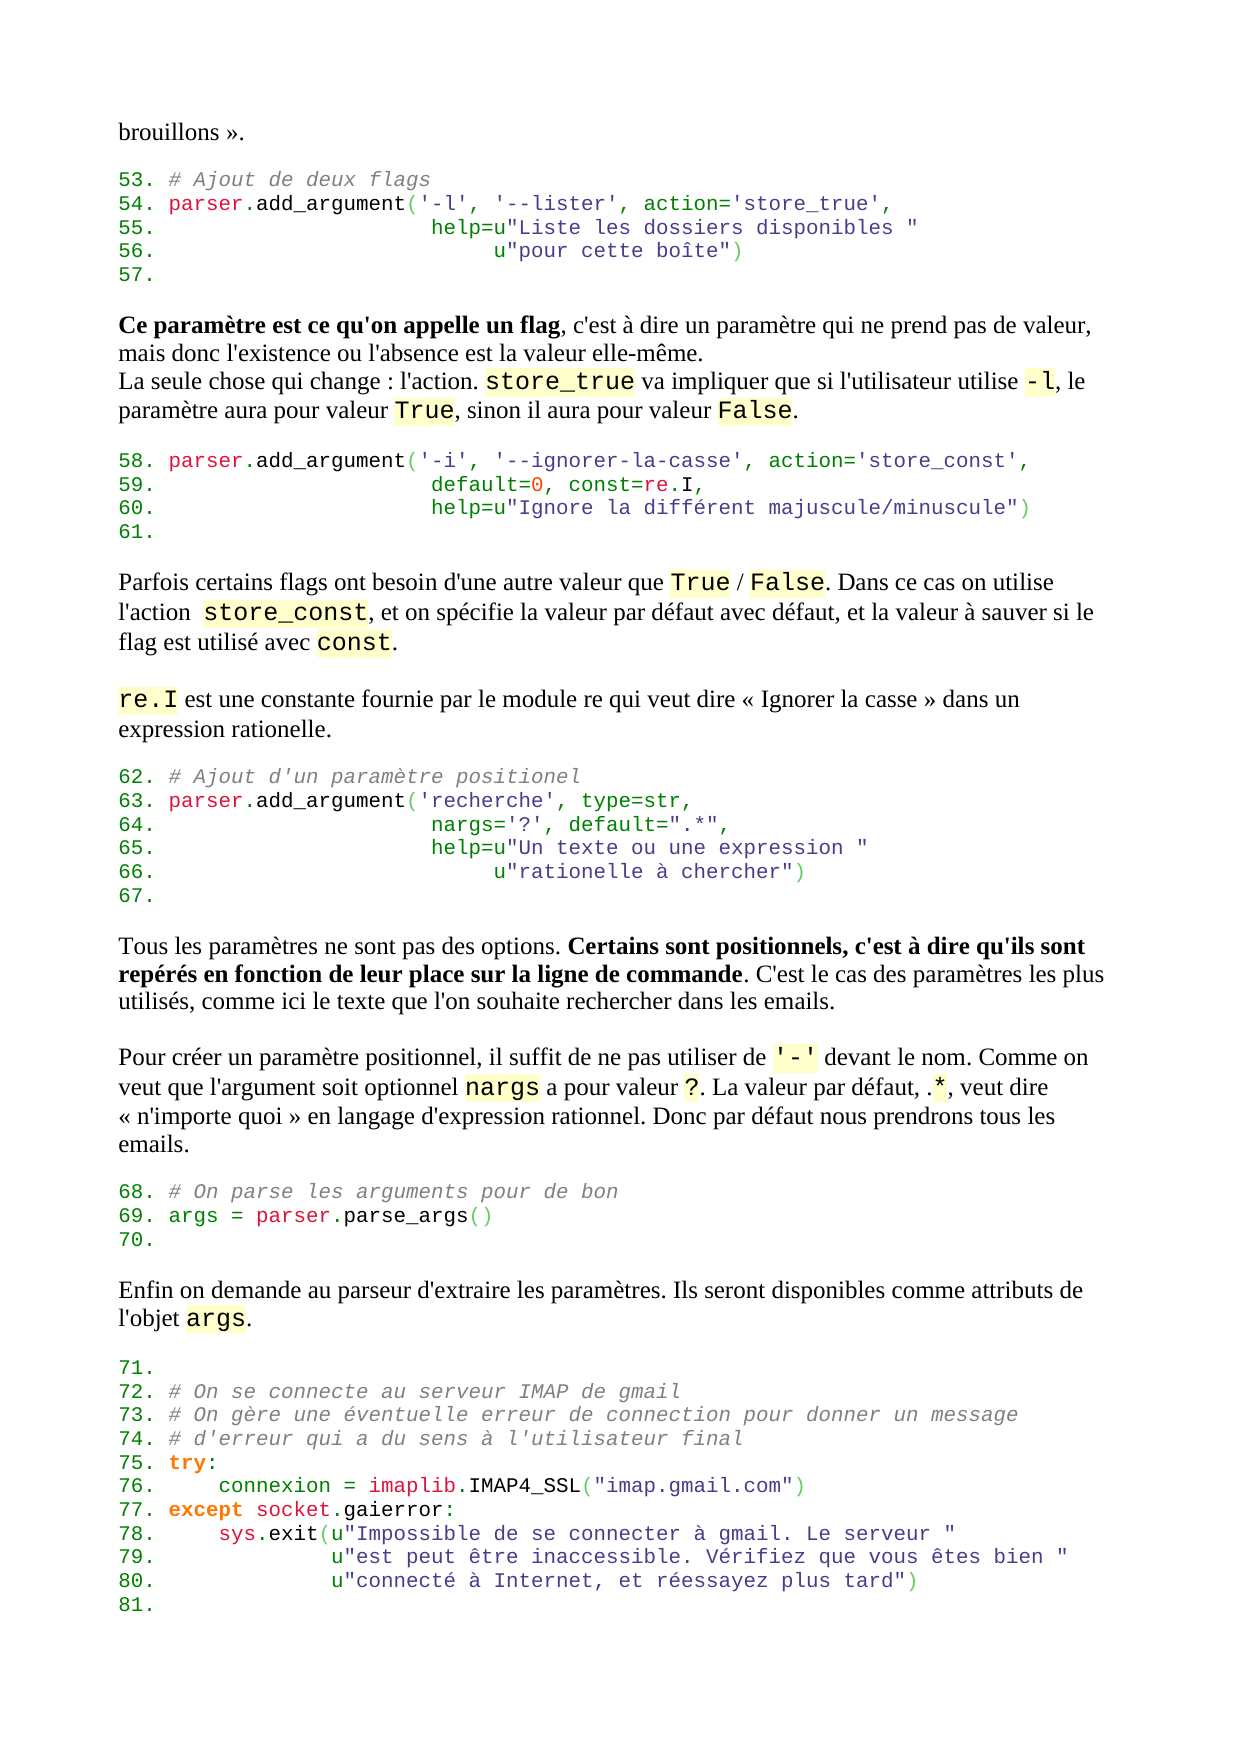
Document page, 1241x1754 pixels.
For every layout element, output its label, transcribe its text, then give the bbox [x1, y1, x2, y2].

list nargs='?', default=".*", [118, 814, 1122, 837]
list try: [118, 1452, 1122, 1475]
text La seule chose qui change : l'action. store_true va impliquer que si l'utilisateur utilise -l, le paramètre aura pour valeur True, sinon il aura pour valeur False. [118, 367, 1122, 426]
text Tous les paramètres ne sont pas des options. Certains sont positionnels, c'est à dire qu'ils sont repérés en fonction de leur place sur la ligne de commande. C'est le cas des paramètres les plus utilisés, comme ici le texte que l'on souhaite rechercher dans les emails. [118, 932, 1122, 1015]
list # On se connecte au serveur IMAP de gmail [118, 1381, 1122, 1404]
list help=u"Un texte ou une expression " [118, 837, 1122, 861]
list # On parse les arguments pour de bon [118, 1181, 1122, 1205]
list except socket.gaierror: [118, 1499, 1122, 1523]
list help=u"Ignore la différent majuscule/minuscule") [118, 497, 1122, 521]
list parser.add_argument('-l', '--lister', action='store_true', [118, 193, 1122, 217]
list u"connecté à Internet, et réessayez plus tard") [118, 1570, 1122, 1594]
list # Ajout de deux flags [118, 169, 1122, 193]
list args = parser.parse_args() [118, 1205, 1122, 1229]
list sys.exit(u"Impossible de se connecter à gmail. Le serveur " [118, 1523, 1122, 1546]
list u"rationelle à chercher") [118, 861, 1122, 885]
list default=0, const=re.I, [118, 474, 1122, 497]
list # d'erreur qui a du sens à l'utilisateur final [118, 1428, 1122, 1452]
list # On gère une éventuelle erreur de connection pour donner un message [118, 1404, 1122, 1428]
text brouillons ». [118, 118, 1122, 146]
text re.I est une constante fournie par le module re qui veut dire « Ignorer la casse » dans un expression rationelle. [118, 685, 1122, 743]
list parser.add_argument('recherche', type=str, [118, 790, 1122, 814]
list parser.add_argument('-i', '--ignorer-la-casse', action='store_const', [118, 450, 1122, 474]
list u"pour cette boîte") [118, 240, 1122, 264]
text Enfin on demande au parseur d'extraire les paramètres. Ils seront disponibles comme attributs de l'objet args. [118, 1276, 1122, 1333]
list u"est peut être inaccessible. Vérifiez que vous êtes bien " [118, 1546, 1122, 1570]
list help=u"Liste les dossiers disponibles " [118, 217, 1122, 240]
text Parfois certains flags ont besoin d'une autre valeur que True / False. Dans ce cas on utilise l'action store_const, et on spécifie la valeur par défaut avec défaut, et la valeur à sauver si le flag est utilisé avec const. [118, 568, 1122, 658]
text Ce paramètre est ce qu'on appelle un flag, c'est à dire un paramètre qui ne prend pas de valeur, mais donc l'existence ou l'absence est la valeur elle-même. [118, 311, 1122, 367]
text Pour créer un paramètre positionnel, il suffit de ne pas utiliser de '-' devant le nom. Comme on veut que l'argument soit optionnel nargs a pour valeur ?. La valeur par défaut, .*, veut dire « n'importe quoi » en langage d'expression rationnel. Donc par défaut nous prendrons tous les emails. [118, 1043, 1122, 1158]
list # Ajout d'un paramètre positionel [118, 766, 1122, 790]
list connexion = imaplib.IMAP4_SSL("imap.gmail.com") [118, 1475, 1122, 1499]
